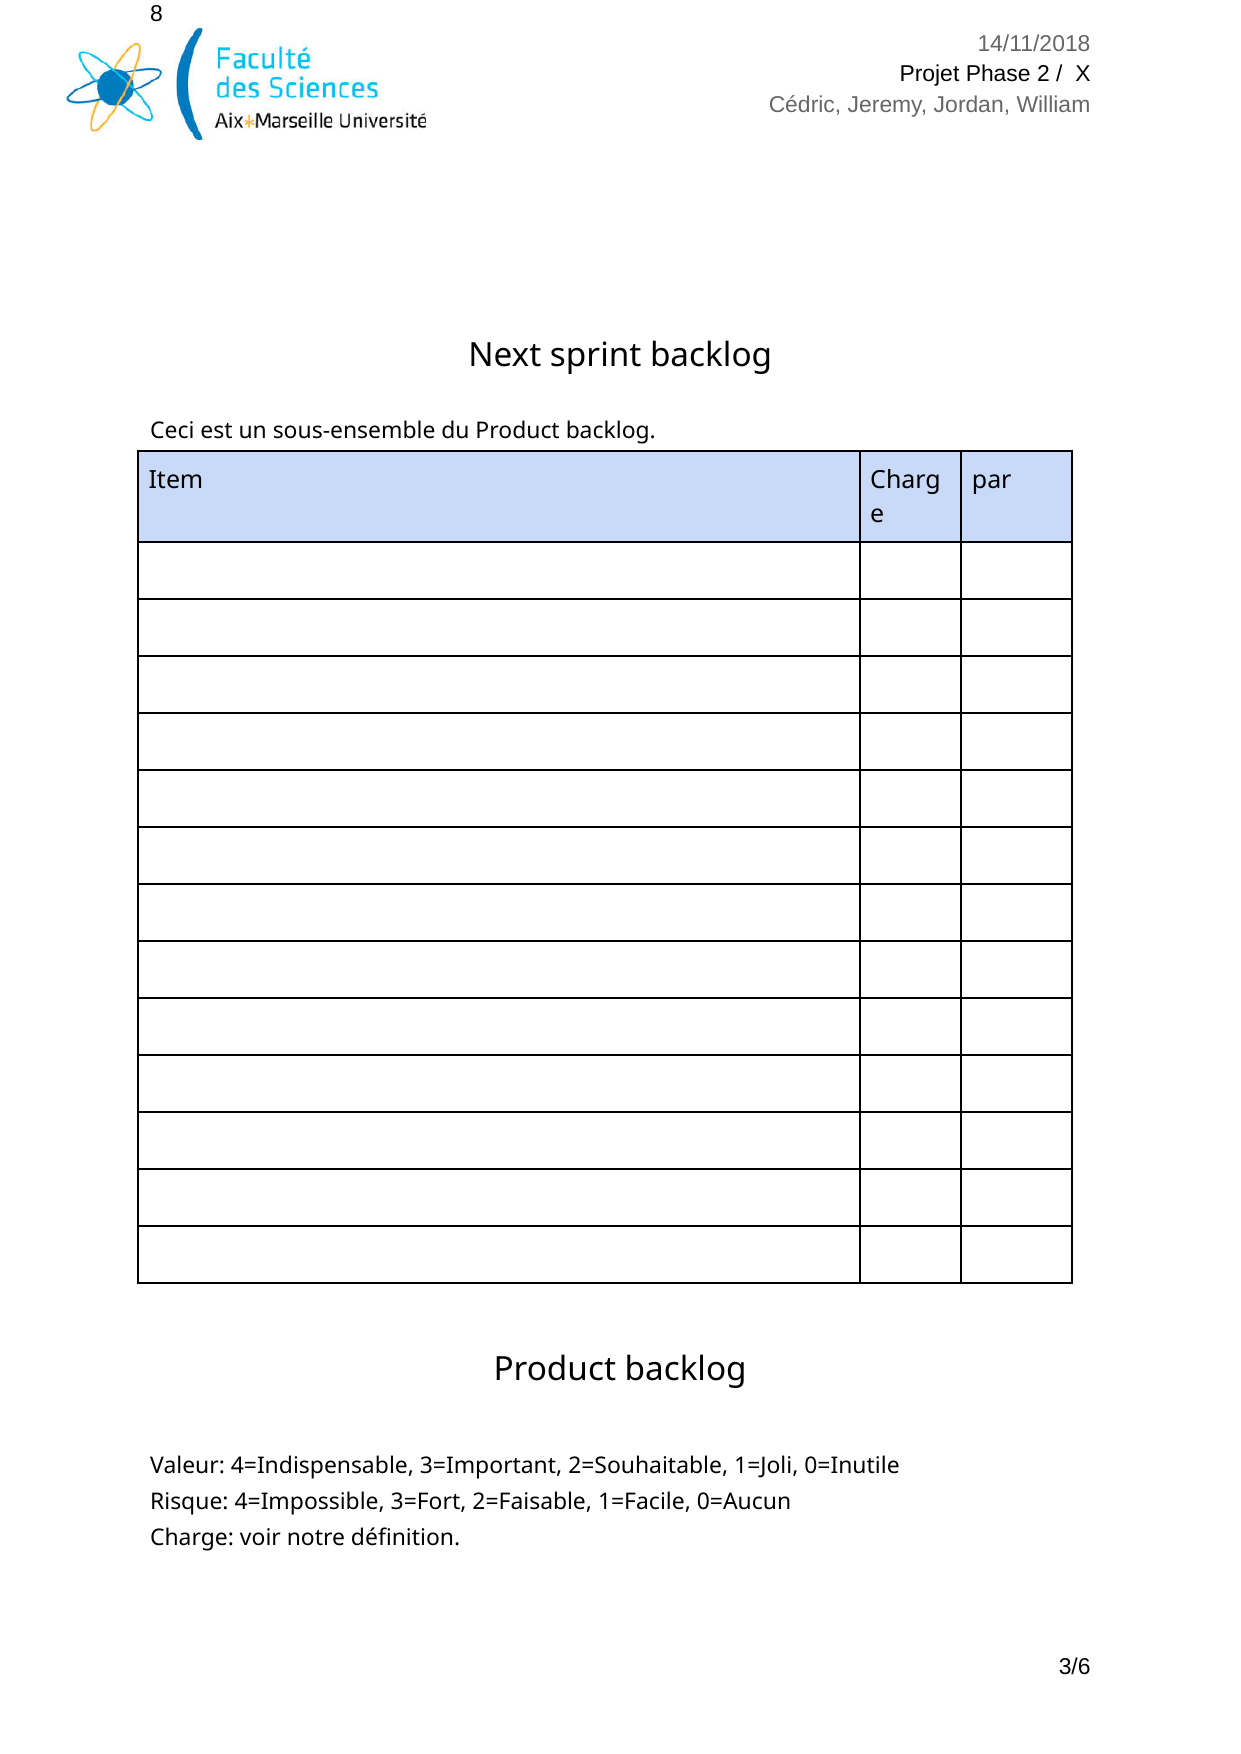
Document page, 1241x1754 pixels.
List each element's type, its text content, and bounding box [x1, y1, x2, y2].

table_header par [962, 452, 1071, 541]
table_cell [139, 600, 859, 654]
table_header Charge [861, 452, 960, 541]
text Next sprint backlog [150, 331, 1090, 377]
table_cell [962, 828, 1071, 882]
text Valeur: 4=Indispensable, 3=Important, 2=Souhaitable, 1=Joli, 0=Inutile [150, 1449, 1090, 1480]
table_cell [861, 942, 960, 997]
table_cell [861, 543, 960, 598]
table_cell [861, 1170, 960, 1225]
table_cell [861, 1113, 960, 1168]
table_cell [139, 771, 859, 826]
text Product backlog [150, 1344, 1090, 1390]
table_cell [861, 999, 960, 1054]
table_cell [962, 1227, 1071, 1282]
table_cell [139, 1227, 859, 1282]
table_cell [962, 714, 1071, 768]
table_cell [139, 1056, 859, 1111]
table_cell [861, 771, 960, 826]
table_cell [139, 828, 859, 882]
table_cell [861, 600, 960, 654]
table_cell [962, 885, 1071, 939]
table_cell [962, 999, 1071, 1054]
table_cell [861, 1227, 960, 1282]
table_cell [861, 828, 960, 882]
text Risque: 4=Impossible, 3=Fort, 2=Faisable, 1=Facile, 0=Aucun [150, 1485, 1090, 1516]
table_cell [861, 1056, 960, 1111]
table_cell [139, 1170, 859, 1225]
text Charge: voir notre définition. [150, 1521, 1090, 1552]
table_cell [139, 942, 859, 997]
table_cell [962, 600, 1071, 654]
table_cell [139, 543, 859, 598]
table_cell [962, 942, 1071, 997]
table_cell [962, 771, 1071, 826]
table_cell [962, 1113, 1071, 1168]
table_cell [139, 714, 859, 768]
table_cell [139, 1113, 859, 1168]
table_cell [861, 714, 960, 768]
table_cell [139, 999, 859, 1054]
table_cell [139, 657, 859, 712]
table_cell [861, 885, 960, 939]
table_cell [962, 1170, 1071, 1225]
table_header Item [139, 452, 859, 541]
text Ceci est un sous-ensemble du Product backlog. [150, 414, 1090, 445]
picture [65, 28, 426, 140]
table_cell [962, 543, 1071, 598]
table_cell [861, 657, 960, 712]
table_cell [139, 885, 859, 939]
table_cell [962, 1056, 1071, 1111]
table_cell [962, 657, 1071, 712]
